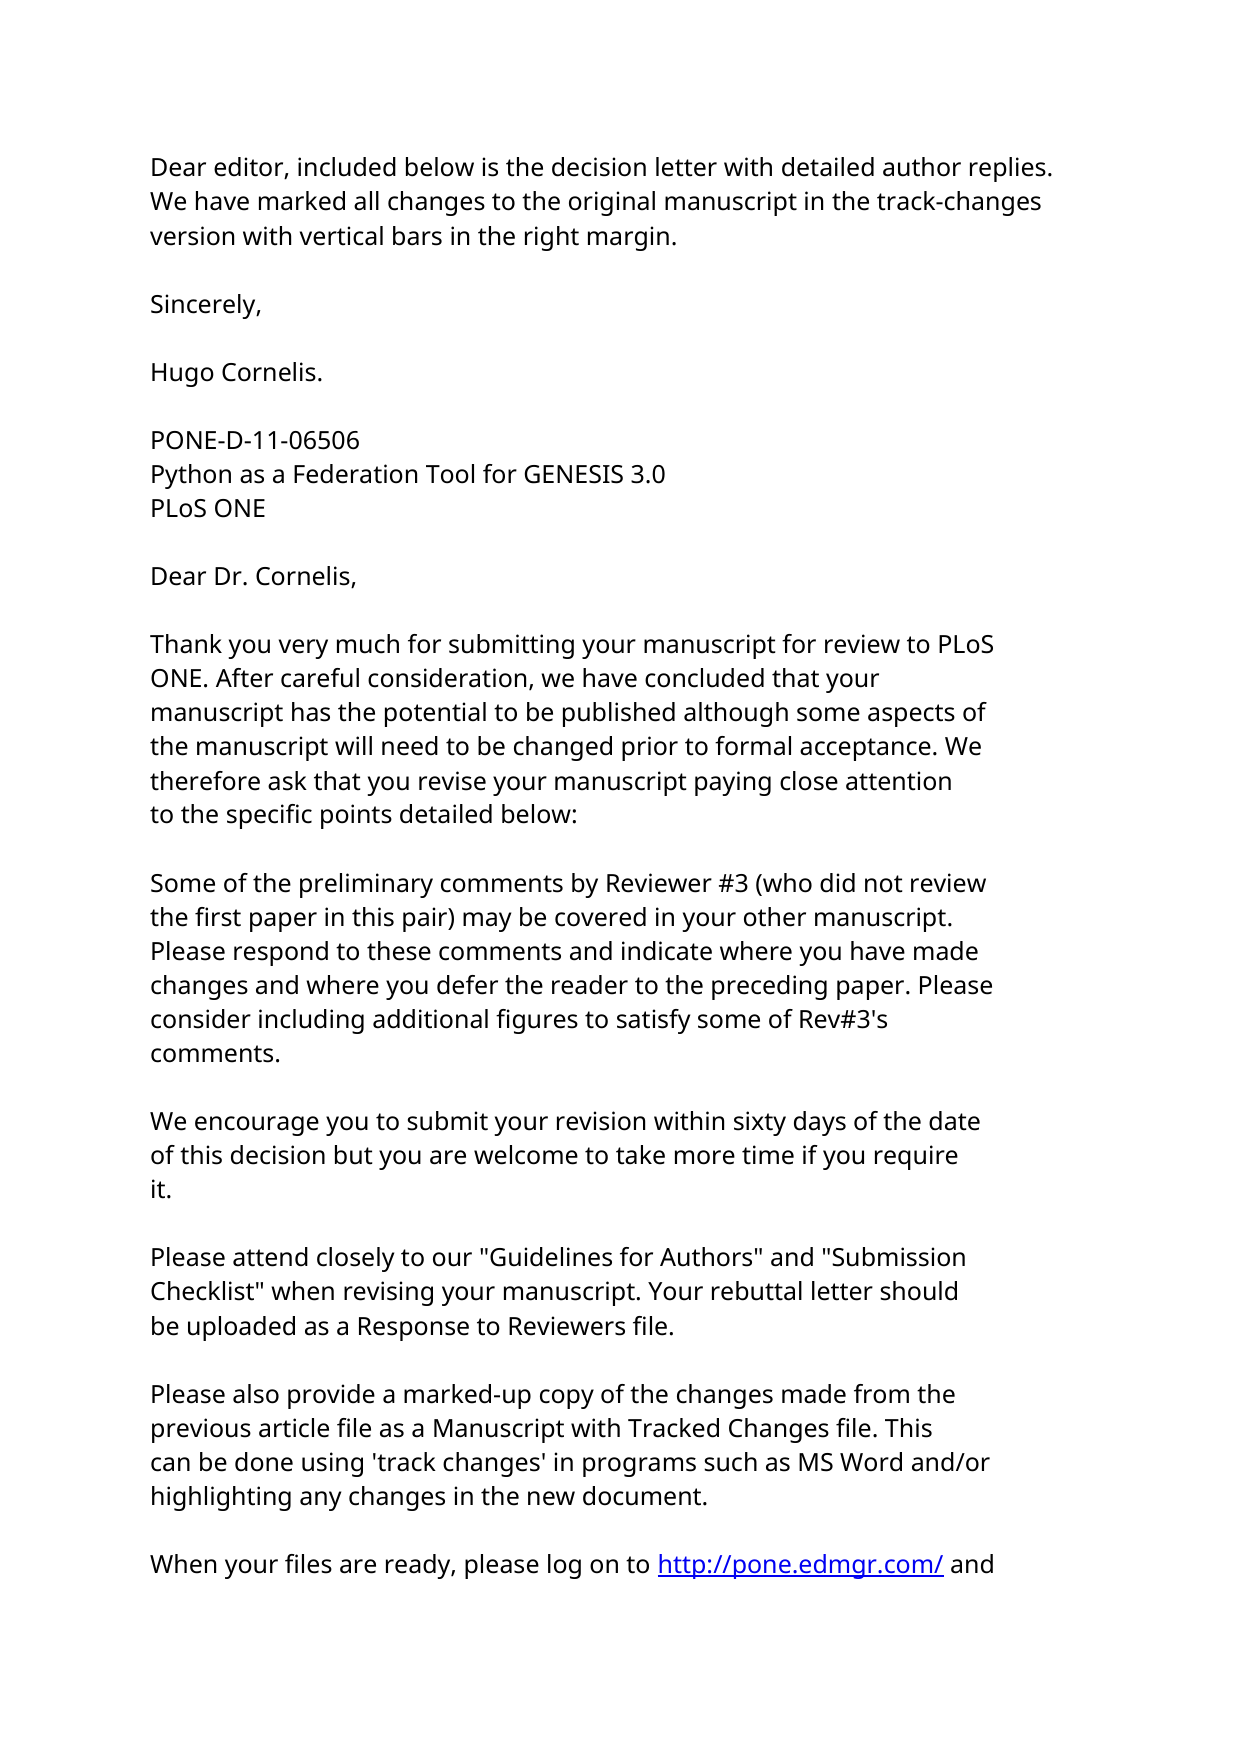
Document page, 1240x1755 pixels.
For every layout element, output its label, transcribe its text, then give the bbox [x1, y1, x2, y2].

text of this decision but you are welcome to take more time if you require [150, 1138, 1089, 1172]
text Hugo Cornelis. [150, 354, 1089, 388]
text Please attend closely to our "Guidelines for Authors" and "Submission [150, 1240, 1089, 1274]
text to the specific points detailed below: [150, 797, 1089, 831]
text PONE-D-11-06506 [150, 422, 1089, 457]
text changes and where you defer the reader to the preceding paper. Please [150, 967, 1089, 1002]
text consider including additional figures to satisfy some of Rev#3's [150, 1002, 1089, 1036]
text Please also provide a marked-up copy of the changes made from the [150, 1376, 1089, 1410]
text Thank you very much for submitting your manuscript for review to PLoS [150, 627, 1089, 661]
text comments. [150, 1036, 1089, 1070]
text previous article file as a Manuscript with Tracked Changes file. This [150, 1410, 1089, 1444]
text can be done using 'track changes' in programs such as MS Word and/or [150, 1444, 1089, 1478]
text highlighting any changes in the new document. [150, 1478, 1089, 1512]
text the first paper in this pair) may be covered in your other manuscript. [150, 899, 1089, 933]
text PLoS ONE [150, 491, 1089, 525]
text therefore ask that you revise your manuscript paying close attention [150, 763, 1089, 797]
text When your files are ready, please log on to http://pone.edmgr.com/ and [150, 1547, 1089, 1581]
text Dear Dr. Cornelis, [150, 559, 1089, 593]
text the manuscript will need to be changed prior to formal acceptance. We [150, 729, 1089, 763]
text Python as a Federation Tool for GENESIS 3.0 [150, 457, 1089, 491]
text We encourage you to submit your revision within sixty days of the date [150, 1104, 1089, 1138]
text manuscript has the potential to be published although some aspects of [150, 695, 1089, 729]
text Checklist" when revising your manuscript. Your rebuttal letter should [150, 1274, 1089, 1308]
text it. [150, 1172, 1089, 1206]
text Dear editor, included below is the decision letter with detailed author replies. We have marked all changes to the original manuscript in the track-changes version with vertical bars in the right margin. [150, 150, 1089, 252]
text Sincerely, [150, 286, 1089, 320]
text Please respond to these comments and indicate where you have made [150, 933, 1089, 967]
text be uploaded as a Response to Reviewers file. [150, 1308, 1089, 1342]
text ONE. After careful consideration, we have concluded that your [150, 661, 1089, 695]
text Some of the preliminary comments by Reviewer #3 (who did not review [150, 865, 1089, 899]
